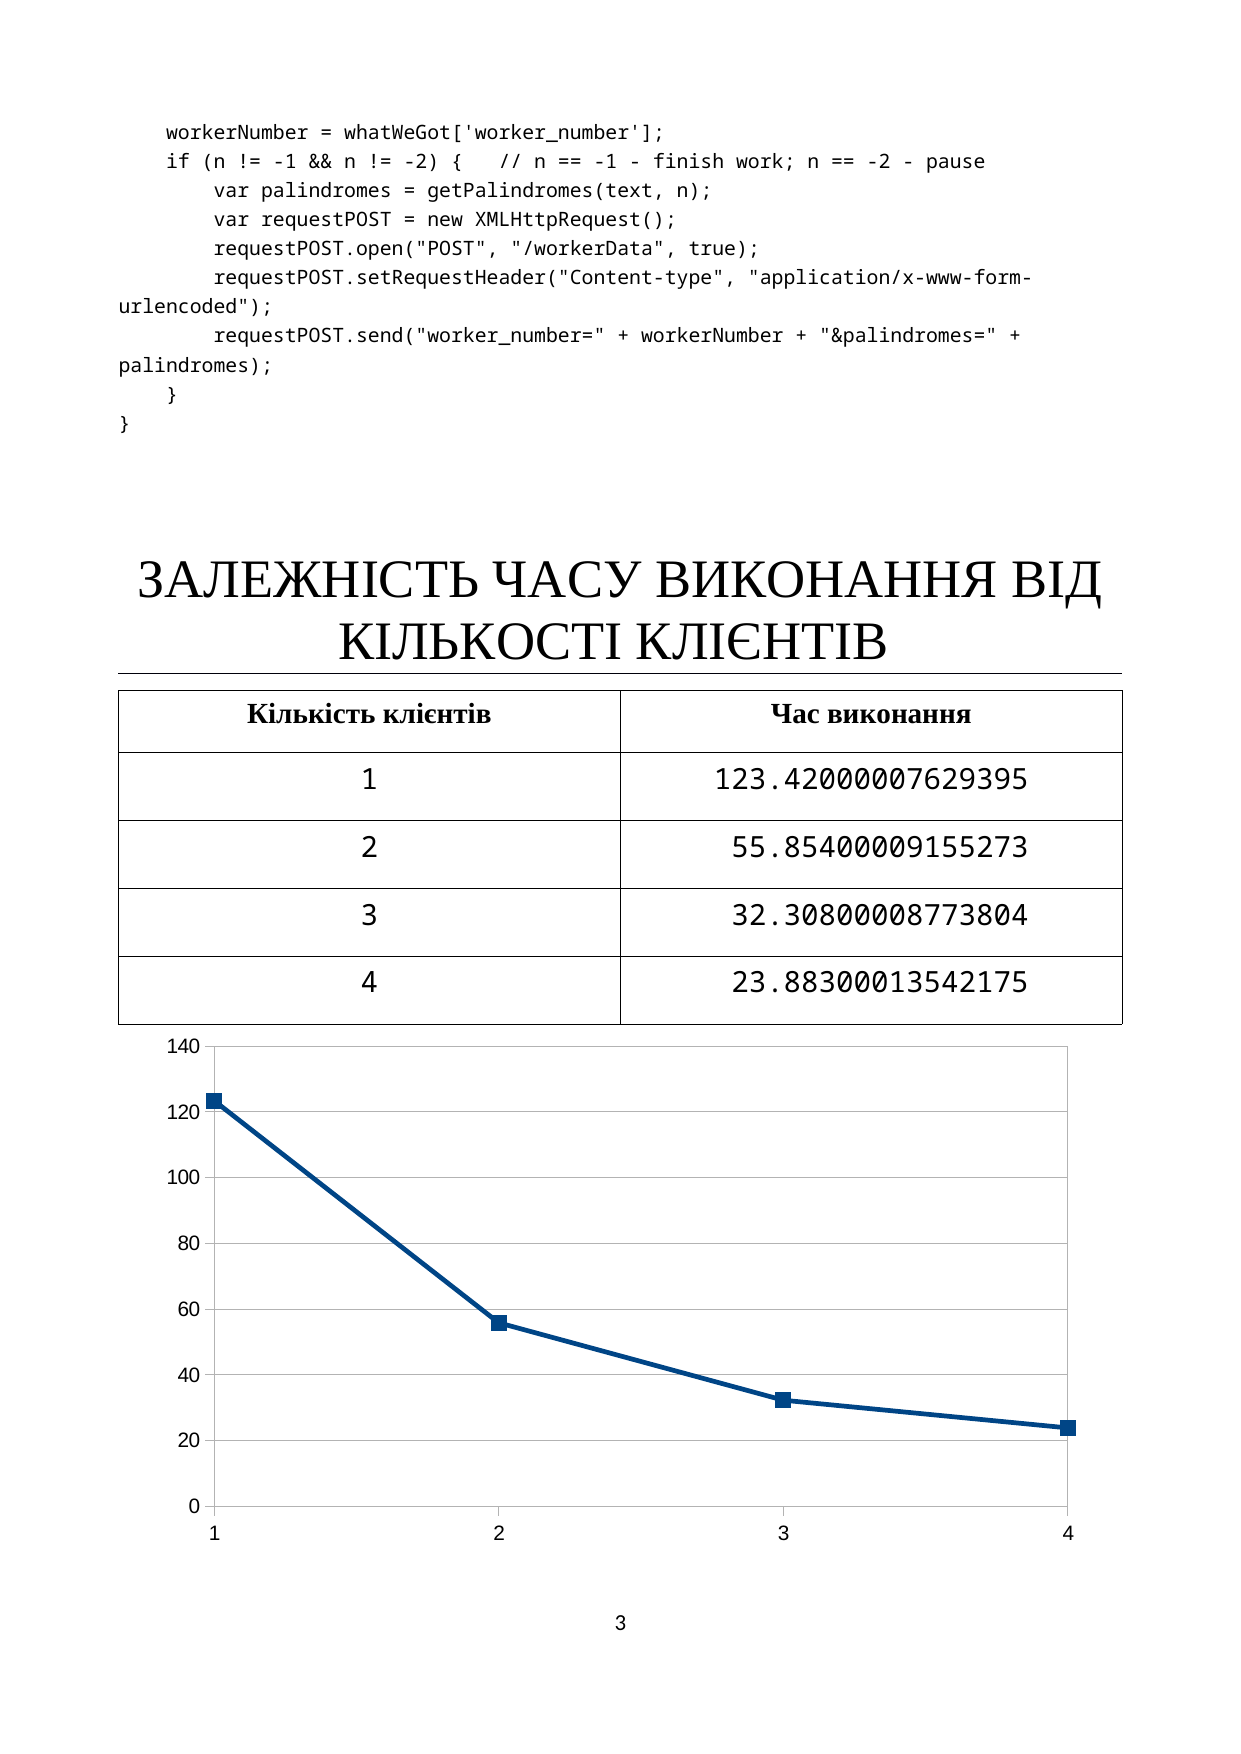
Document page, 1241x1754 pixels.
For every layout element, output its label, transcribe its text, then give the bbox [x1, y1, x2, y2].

title ЗАЛЕЖНІСТЬ ЧАСУ ВИКОНАННЯ ВІД КІЛЬКОСТІ КЛІЄНТІВ [118, 546, 1122, 673]
text requestPOST.setRequestHeader("Content-type", "application/x-www-form-urlencoded"); [118, 264, 1122, 320]
table_cell 32.30800008773804 [621, 889, 1122, 956]
table_cell 55.85400009155273 [621, 821, 1122, 888]
table_header Кількість клієнтів [119, 691, 620, 752]
text requestPOST.open("POST", "/workerData", true); [118, 234, 1122, 262]
text var requestPOST = new XMLHttpRequest(); [118, 206, 1122, 232]
table_header Час виконання [621, 691, 1122, 752]
table_cell 1 [119, 753, 620, 820]
text } [118, 409, 1122, 436]
table_cell 2 [119, 821, 620, 888]
table_cell 3 [119, 889, 620, 956]
text workerNumber = whatWeGot['worker_number']; [118, 118, 1122, 145]
text } [118, 380, 1122, 407]
table_cell 23.88300013542175 [621, 957, 1122, 1024]
text var palindromes = getPalindromes(text, n); [118, 176, 1122, 203]
text if (n != -1 && n != -2) { // n == -1 - finish work; n == -2 - pause [118, 147, 1122, 174]
table_cell 123.42000007629395 [621, 753, 1122, 820]
table_cell 4 [119, 957, 620, 1024]
text requestPOST.send("worker_number=" + workerNumber + "&palindromes=" + palindromes); [118, 322, 1122, 378]
